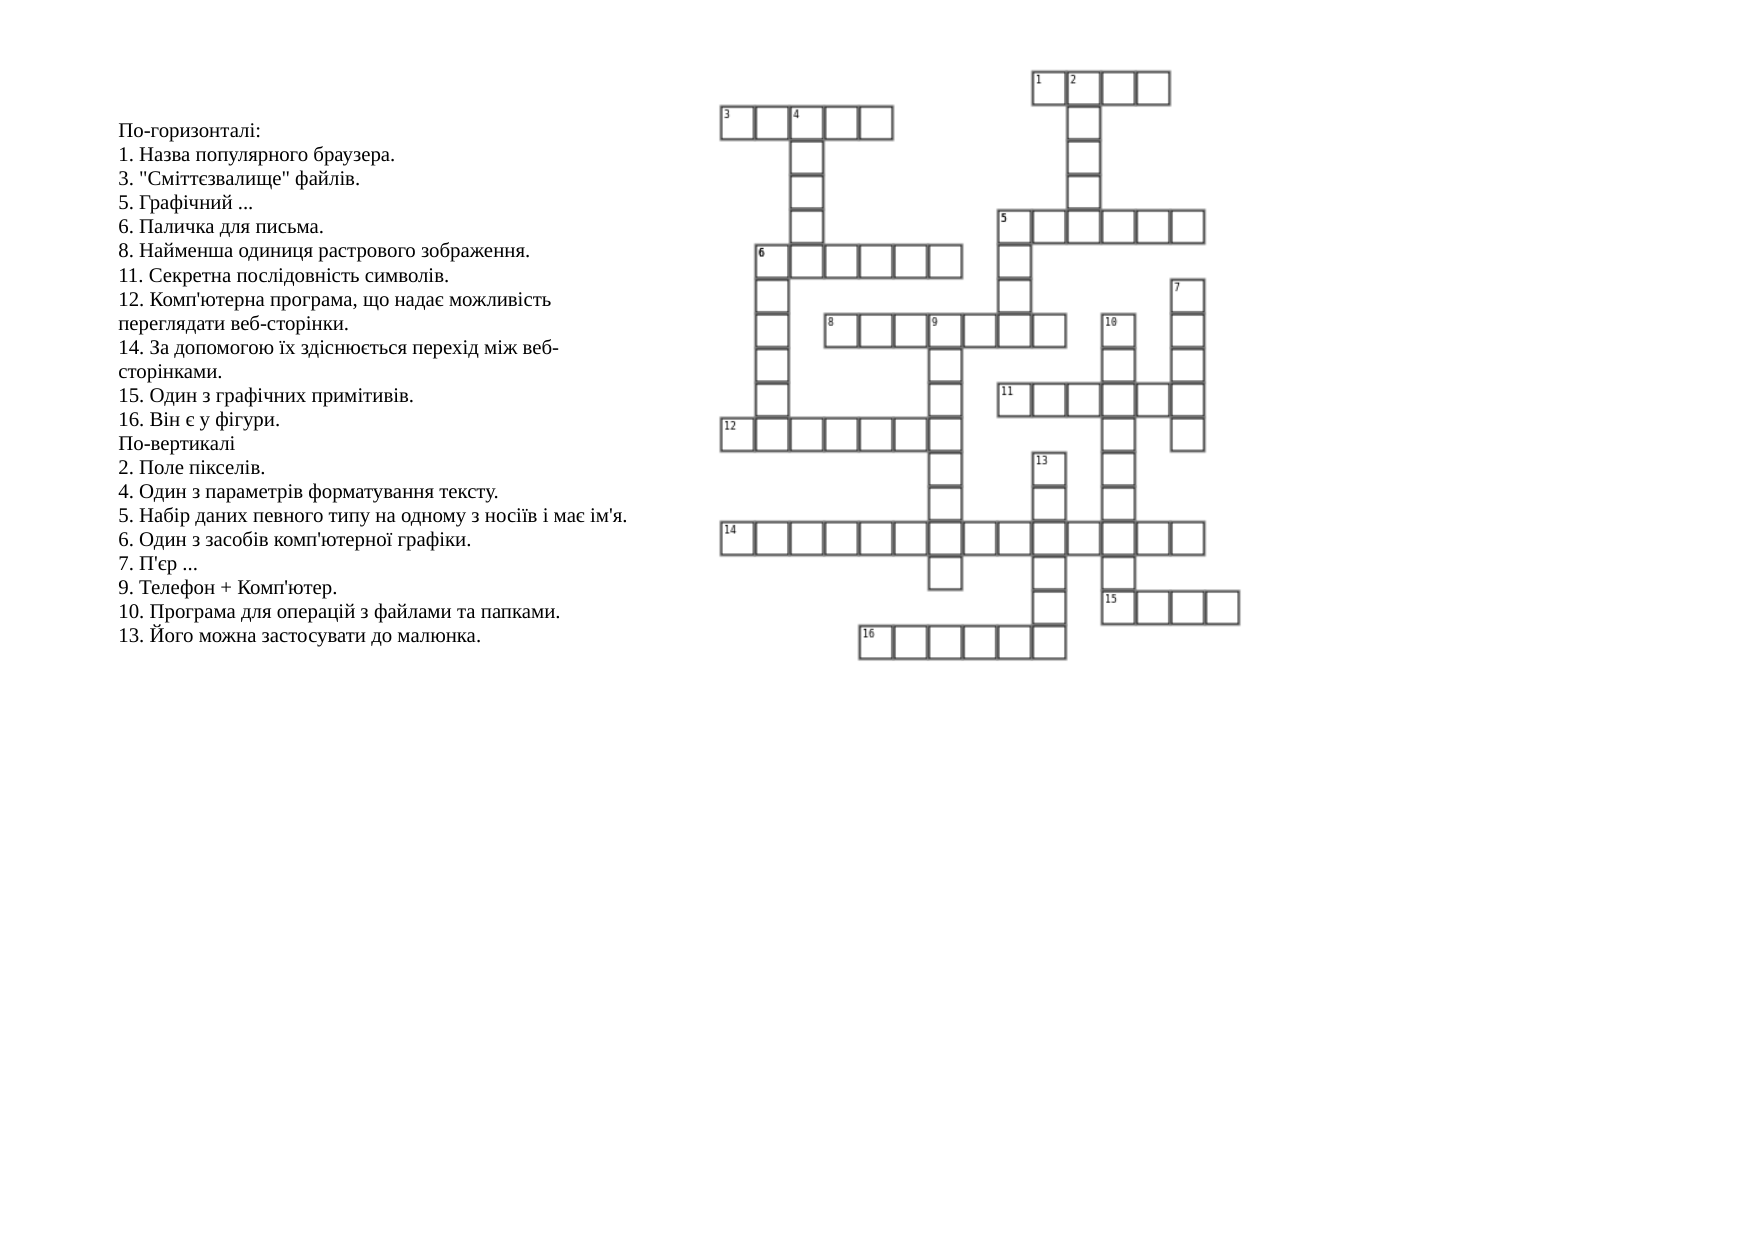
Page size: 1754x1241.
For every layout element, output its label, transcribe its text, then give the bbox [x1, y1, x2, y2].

text 4. Один з параметрів форматування тексту. [118, 479, 645, 503]
text [1246, 575, 1636, 599]
text 6. Один з засобів комп'ютерної графіки. [118, 527, 645, 551]
text [1246, 623, 1636, 647]
text [1246, 599, 1636, 623]
text [1246, 503, 1636, 527]
text 12. Комп'ютерна програма, що надає можливість переглядати веб-сторінки. [118, 287, 645, 335]
text [1246, 166, 1636, 190]
text [1246, 238, 1636, 262]
text [1246, 190, 1636, 214]
text [1246, 479, 1636, 503]
text [1246, 142, 1636, 166]
text 9. Телефон + Комп'ютер. [118, 575, 645, 599]
text 15. Один з графічних примітивів. [118, 383, 645, 407]
text [1246, 455, 1636, 479]
text 16. Він є у фігури. [118, 407, 645, 431]
text 5. Графічний ... [118, 190, 645, 214]
text 5. Набір даних певного типу на одному з носіїв і має ім'я. [118, 503, 645, 527]
text [1246, 527, 1636, 551]
text По-вертикалі [118, 431, 645, 455]
text 13. Його можна застосувати до малюнка. [118, 623, 645, 647]
text 8. Найменша одиниця растрового зображення. [118, 238, 645, 262]
picture [645, 65, 1246, 666]
text [1246, 335, 1636, 383]
text 11. Секретна послідовність символів. [118, 262, 645, 287]
text [1246, 407, 1636, 431]
text По-горизонталі: [118, 118, 645, 142]
text [1246, 262, 1636, 287]
text [1246, 287, 1636, 335]
text 10. Програма для операцій з файлами та папками. [118, 599, 645, 623]
text [1246, 214, 1636, 238]
text [1246, 551, 1636, 575]
text [1246, 118, 1636, 142]
text 6. Паличка для письма. [118, 214, 645, 238]
text 3. "Сміттєзвалище" файлів. [118, 166, 645, 190]
text 1. Назва популярного браузера. [118, 142, 645, 166]
text 14. За допомогою їх здіснюється перехід між веб-сторінками. [118, 335, 645, 383]
text 2. Поле пікселів. [118, 455, 645, 479]
text [1246, 431, 1636, 455]
text 7. П'єр ... [118, 551, 645, 575]
text [1246, 383, 1636, 407]
